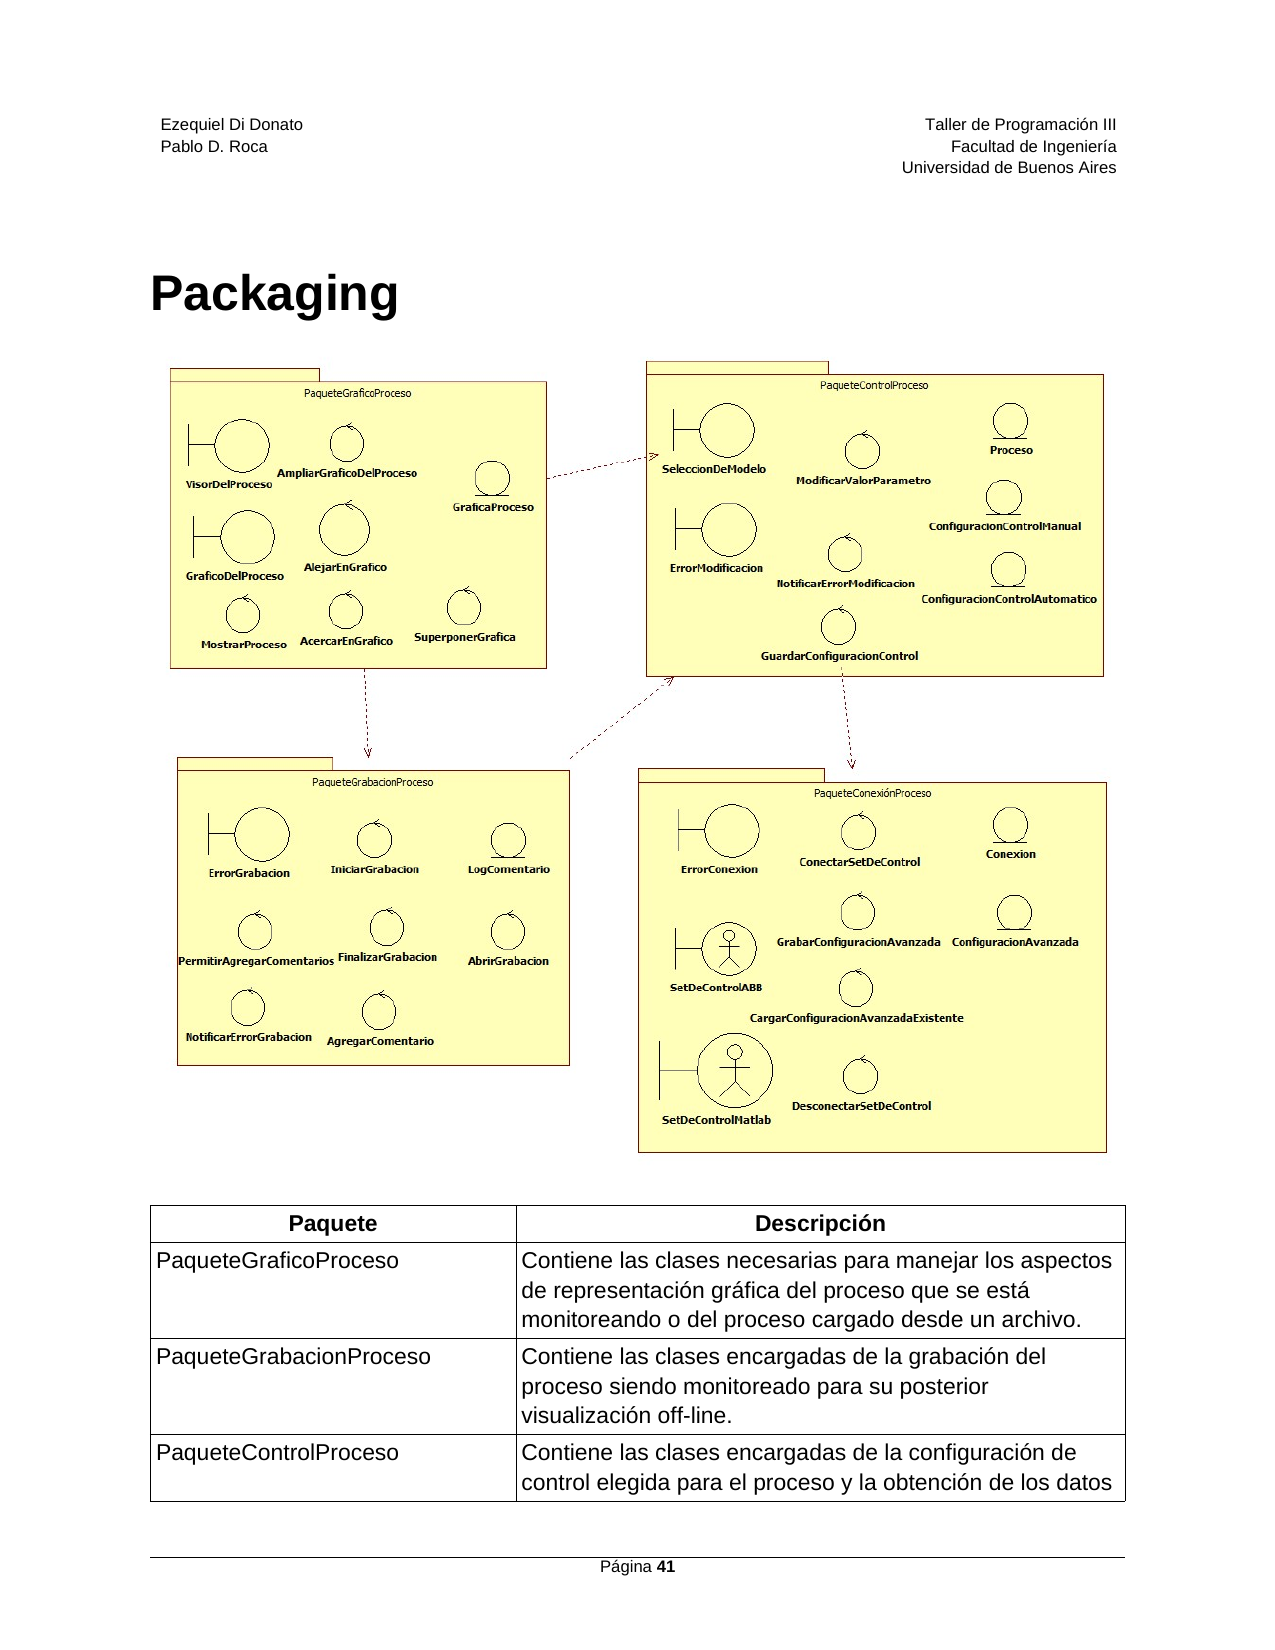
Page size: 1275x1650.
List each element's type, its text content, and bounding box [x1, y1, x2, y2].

table_cell Contiene las clases encargadas de la grabación del proceso siendo monitoreado para su posterior visualización off-line. [517, 1339, 1125, 1434]
table_cell PaqueteGraficoProceso [151, 1243, 516, 1338]
table_cell PaqueteGrabacionProceso [151, 1339, 516, 1434]
table_cell Contiene las clases necesarias para manejar los aspectos de representación gráfica del proceso que se está monitoreando o del proceso cargado desde un archivo. [517, 1243, 1125, 1338]
table_cell Contiene las clases encargadas de la configuración de control elegida para el proceso y la obtención de los datos [517, 1435, 1125, 1501]
picture [150, 341, 1125, 1172]
subtitle Packaging [150, 265, 1125, 321]
table_header Paquete [151, 1206, 516, 1242]
table_cell PaqueteControlProceso [151, 1435, 516, 1501]
table_header Descripción [517, 1206, 1125, 1242]
